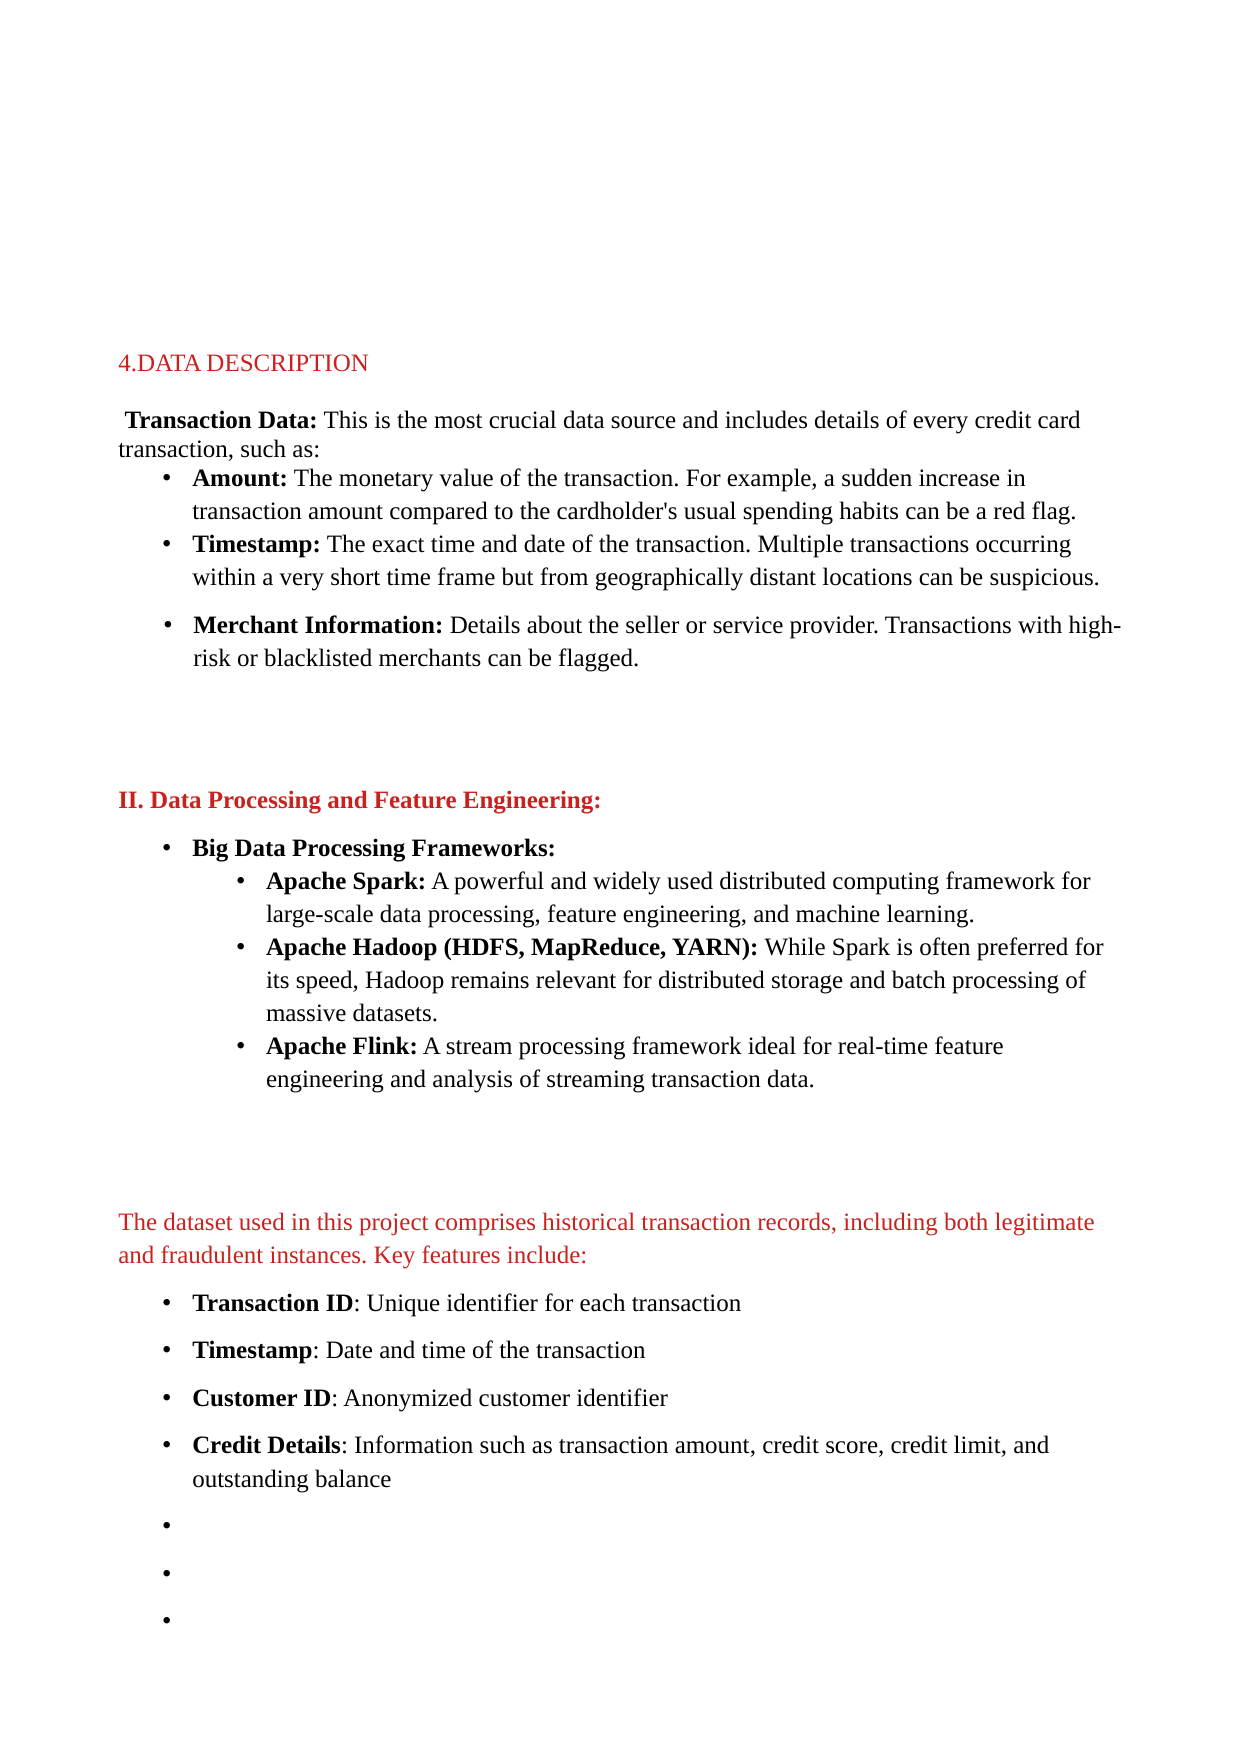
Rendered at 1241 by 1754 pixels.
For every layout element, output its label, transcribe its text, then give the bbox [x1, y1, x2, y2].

list Big Data Processing Frameworks: [162, 833, 1122, 862]
list Timestamp: Date and time of the transaction [162, 1335, 1122, 1364]
list Apache Spark: A powerful and widely used distributed computing framework for large-scale data processing, feature engineering, and machine learning. [236, 866, 1122, 928]
list Merchant Information: Details about the seller or service provider. Transactions with high-risk or blacklisted merchants can be flagged. [164, 610, 1122, 672]
list Apache Flink: A stream processing framework ideal for real-time feature engineering and analysis of streaming transaction data. [236, 1031, 1122, 1093]
list Customer ID: Anonymized customer identifier [162, 1383, 1122, 1412]
list Credit Details: Information such as transaction amount, credit score, credit limit, and outstanding balance [162, 1431, 1122, 1492]
text 4.DATA DESCRIPTION [118, 348, 1122, 377]
list Timestamp: The exact time and date of the transaction. Multiple transactions occurring within a very short time frame but from geographically distant locations can be suspicious. [162, 529, 1122, 591]
text The dataset used in this project comprises historical transaction records, including both legitimate and fraudulent instances. Key features include: [118, 1207, 1122, 1269]
list Apache Hadoop (HDFS, MapReduce, YARN): While Spark is often preferred for its speed, Hadoop remains relevant for distributed storage and batch processing of massive datasets. [236, 932, 1122, 1027]
list Amount: The monetary value of the transaction. For example, a sudden increase in transaction amount compared to the cardholder's usual spending habits can be a red flag. [162, 463, 1122, 525]
list Transaction ID: Unique identifier for each transaction [162, 1288, 1122, 1317]
text II. Data Processing and Feature Engineering: [118, 786, 1122, 814]
text Transaction Data: This is the most crucial data source and includes details of every credit card transaction, such as: [118, 406, 1122, 463]
